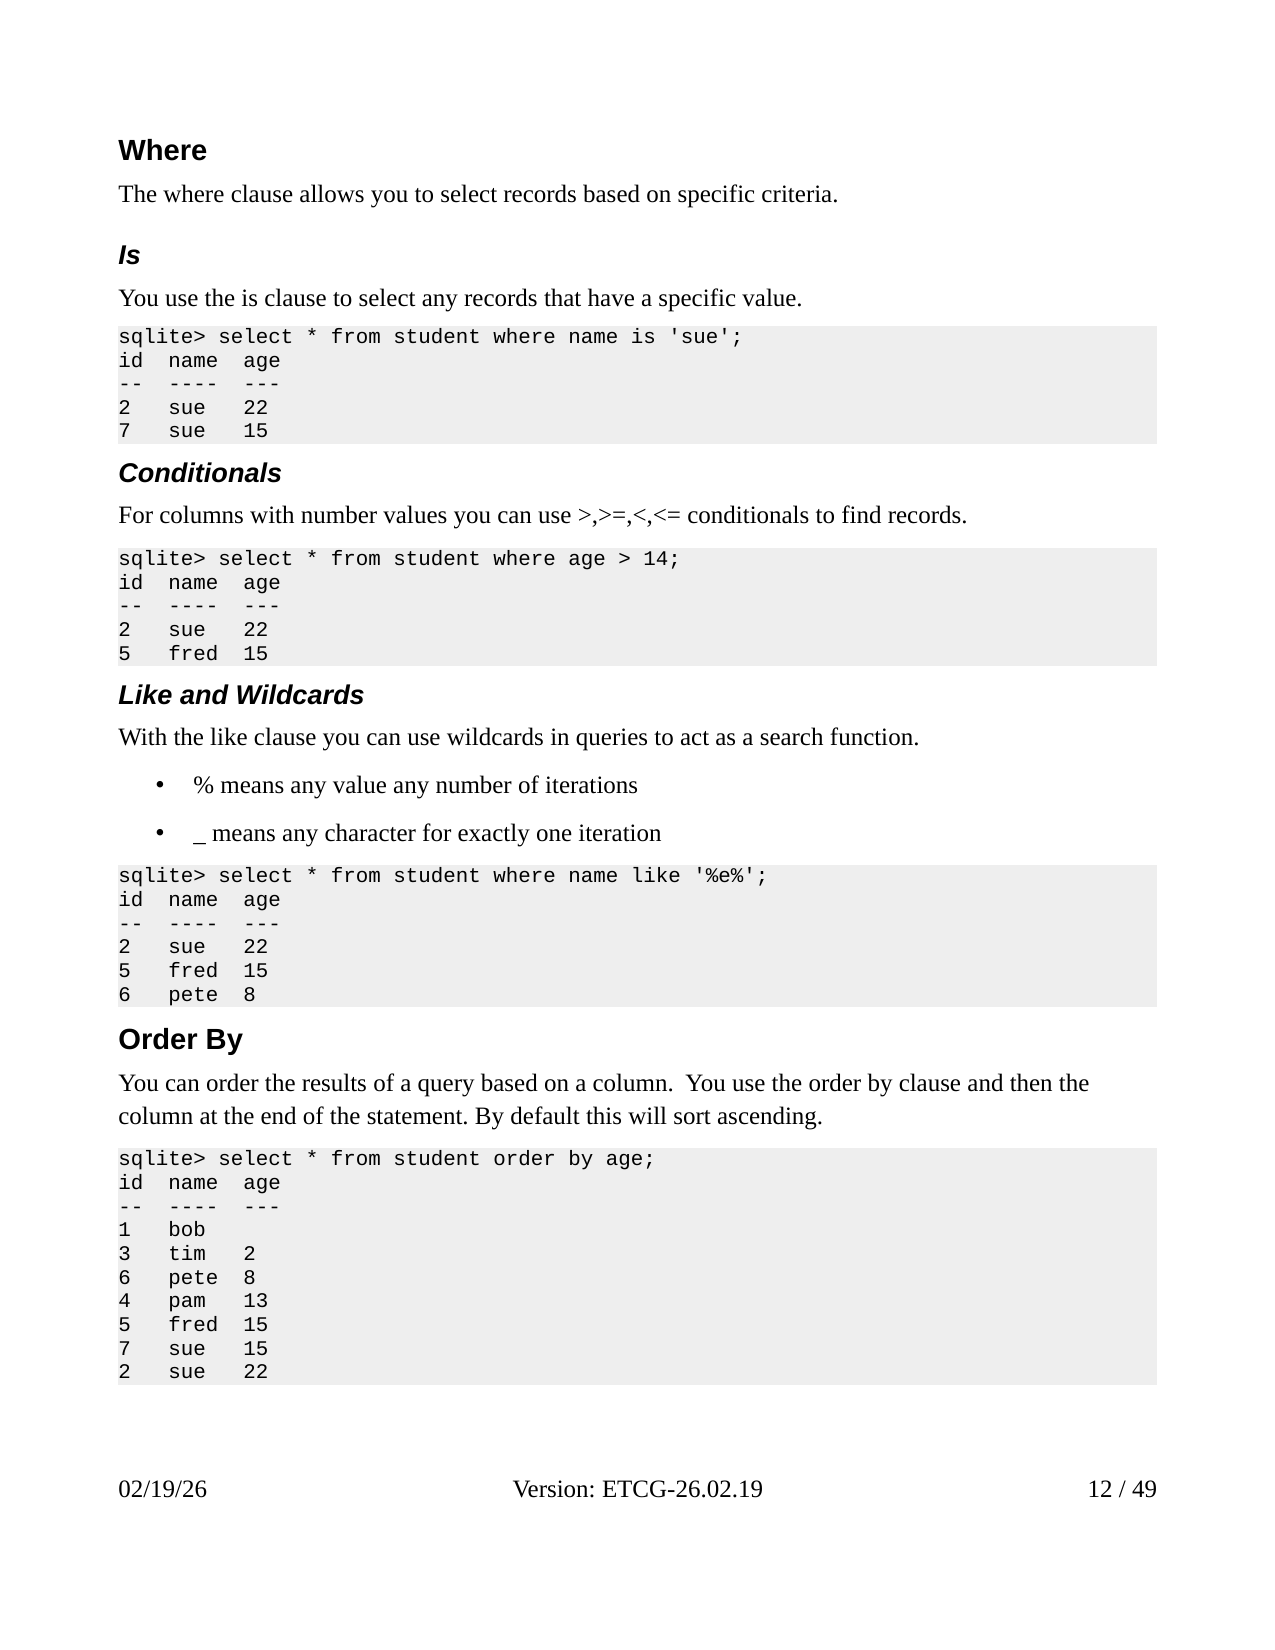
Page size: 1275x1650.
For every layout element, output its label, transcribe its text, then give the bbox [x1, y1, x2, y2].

text 6 pete 8 [118, 1267, 1157, 1290]
text 2 sue 22 [118, 936, 1157, 960]
text For columns with number values you can use >,>=,<,<= conditionals to find records. [118, 500, 1157, 529]
text -- ---- --- [118, 913, 1157, 936]
text sqlite> select * from student where name like '%e%'; [118, 865, 1157, 889]
text -- ---- --- [118, 595, 1157, 619]
text 5 fred 15 [118, 643, 1157, 666]
text 3 tim 2 [118, 1243, 1157, 1267]
subtitle Order By [118, 1022, 1157, 1055]
text 4 pam 13 [118, 1290, 1157, 1314]
text 7 sue 15 [118, 1338, 1157, 1361]
subtitle Like and Wildcards [118, 679, 1157, 710]
text You use the is clause to select any records that have a specific value. [118, 283, 1157, 311]
text id name age [118, 572, 1157, 595]
text The where clause allows you to select records based on specific criteria. [118, 179, 1157, 207]
list % means any value any number of iterations [156, 770, 1157, 799]
text 2 sue 22 [118, 397, 1157, 421]
text id name age [118, 889, 1157, 913]
text -- ---- --- [118, 1196, 1157, 1219]
text 5 fred 15 [118, 1314, 1157, 1338]
subtitle Conditionals [118, 457, 1157, 488]
text 6 pete 8 [118, 983, 1157, 1007]
text 7 sue 15 [118, 421, 1157, 444]
text sqlite> select * from student where name is 'sue'; [118, 326, 1157, 349]
text You can order the results of a query based on a column. You use the order by clause and then the column at the end of the statement. By default this will sort ascending. [118, 1068, 1157, 1129]
text -- ---- --- [118, 373, 1157, 397]
text id name age [118, 1172, 1157, 1196]
text 5 fred 15 [118, 960, 1157, 983]
text 2 sue 22 [118, 619, 1157, 643]
subtitle Where [118, 133, 1157, 166]
subtitle Is [118, 239, 1157, 270]
text sqlite> select * from student order by age; [118, 1148, 1157, 1172]
text id name age [118, 349, 1157, 373]
text sqlite> select * from student where age > 14; [118, 548, 1157, 572]
text With the like clause you can use wildcards in queries to act as a search function. [118, 722, 1157, 751]
text 1 bob [118, 1219, 1157, 1243]
text 2 sue 22 [118, 1361, 1157, 1385]
list _ means any character for exactly one iteration [156, 818, 1157, 846]
